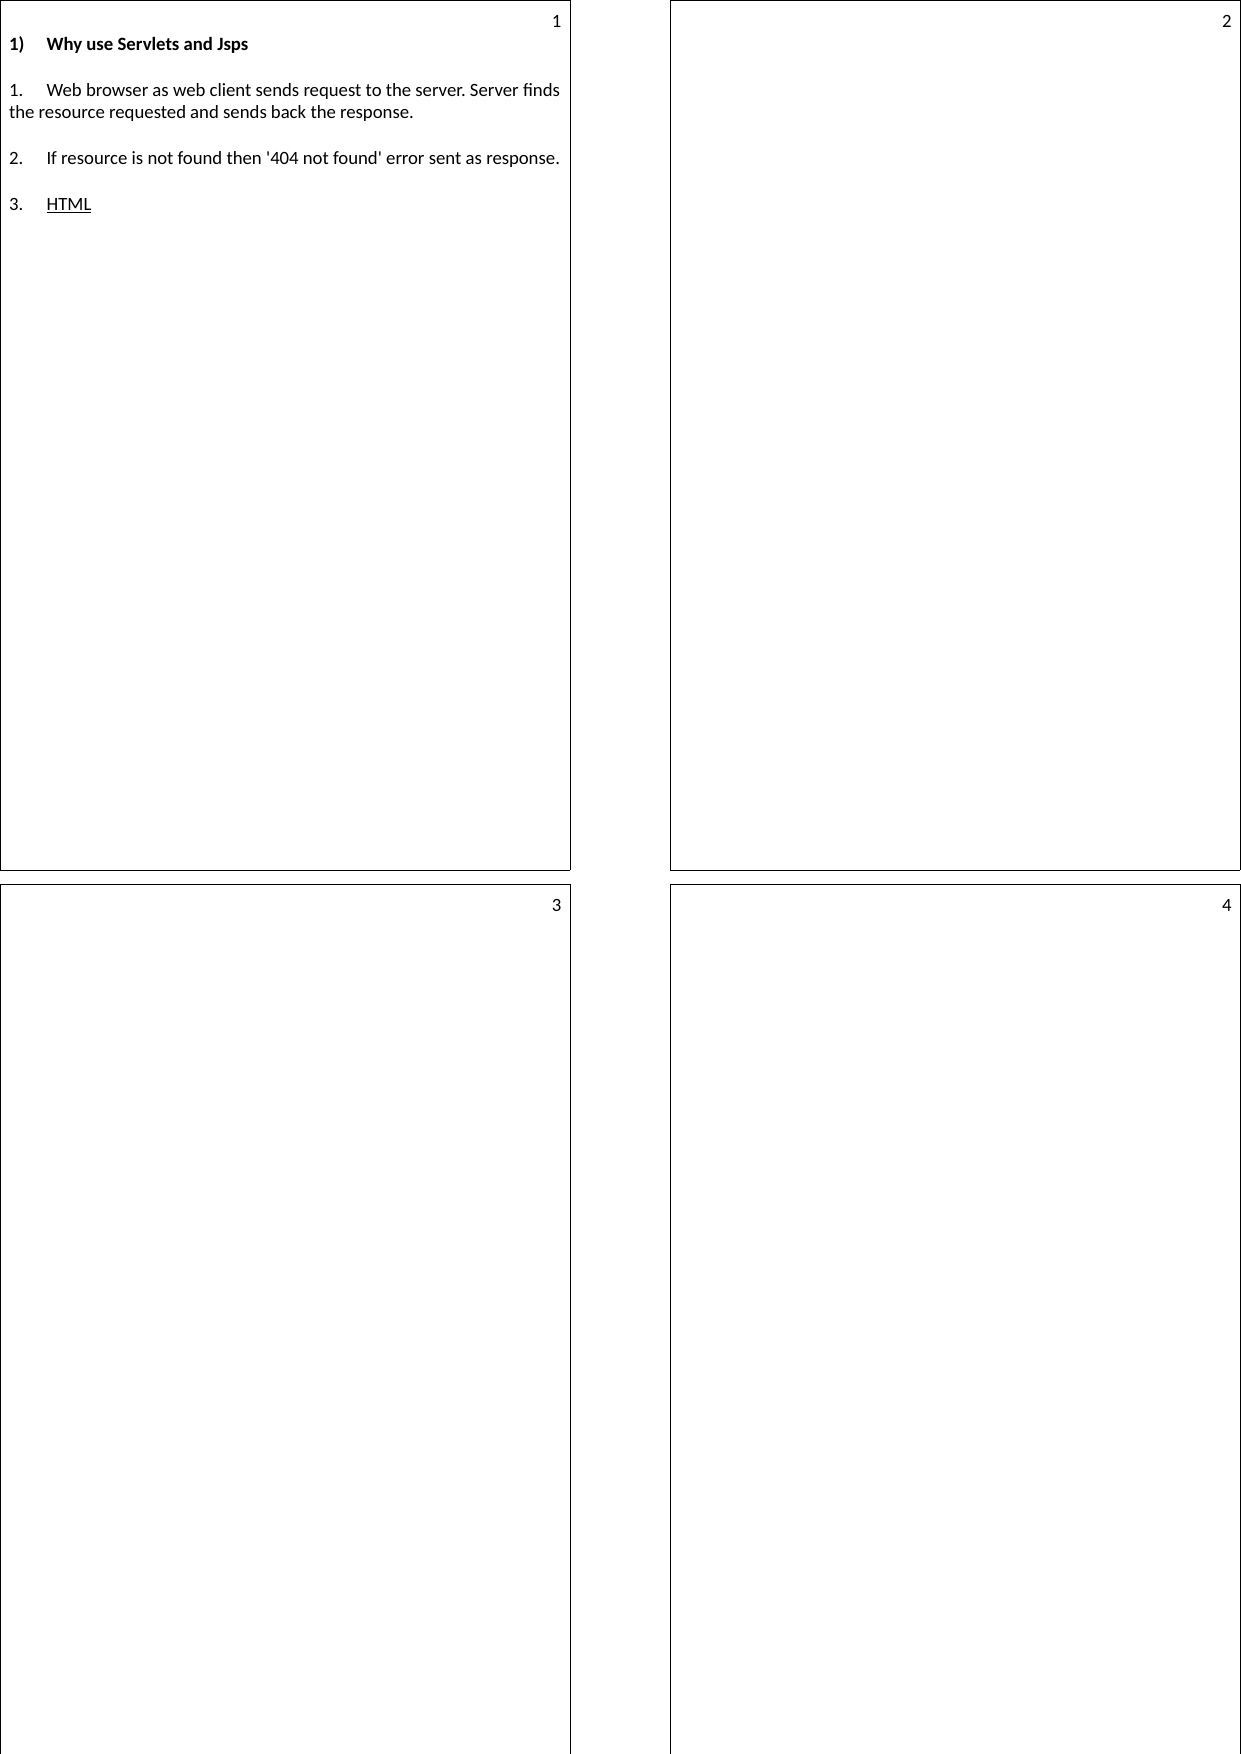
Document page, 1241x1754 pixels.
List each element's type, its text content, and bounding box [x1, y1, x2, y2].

text 2 [679, 9, 1231, 32]
text 1) Why use Servlets and Jsps [9, 32, 561, 55]
text 4 [679, 893, 1231, 916]
text 1 [9, 9, 561, 32]
text 3. HTML [9, 192, 561, 215]
text 3 [9, 893, 561, 916]
text 2. If resource is not found then '404 not found' error sent as response. [9, 146, 561, 169]
text 1. Web browser as web client sends request to the server. Server finds the resource requested and sends back the response. [9, 78, 561, 123]
